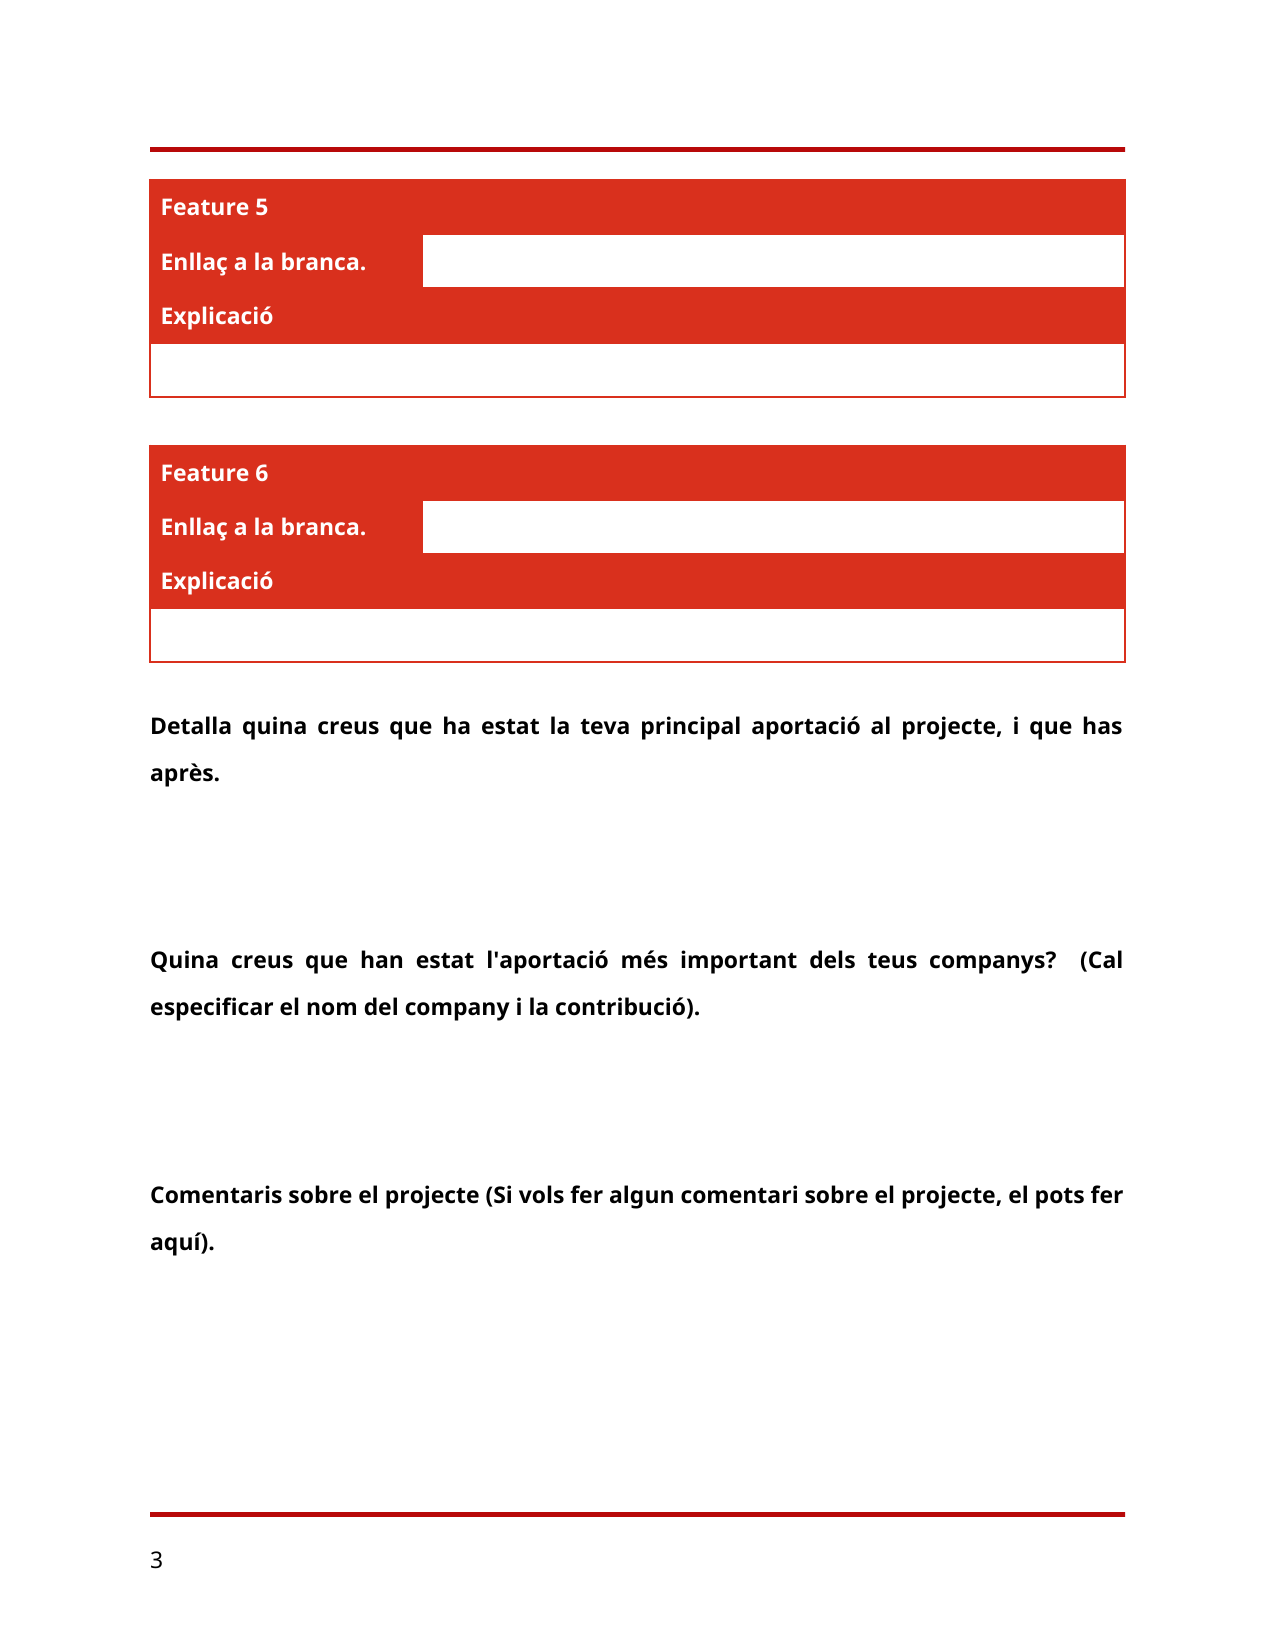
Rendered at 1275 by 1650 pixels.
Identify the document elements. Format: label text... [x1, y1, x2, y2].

table_cell [423, 501, 1124, 553]
table_cell [151, 344, 1124, 396]
table_cell [423, 235, 1124, 287]
table_header Feature 5 [151, 181, 1124, 233]
picture [150, 1512, 1125, 1517]
table_cell Enllaç a la branca. [151, 501, 421, 553]
picture [150, 147, 1125, 152]
text Quina creus que han estat l'aportació més important dels teus companys? (Cal especificar el nom del company i la contribució). [150, 944, 1125, 1023]
text Detalla quina creus que ha estat la teva principal aportació al projecte, i que has après. [150, 710, 1125, 788]
table_cell [151, 609, 1124, 661]
table_header Feature 6 [151, 447, 1124, 499]
table_cell Explicació [151, 555, 1124, 607]
table_cell Explicació [151, 289, 1124, 341]
text Comentaris sobre el projecte (Si vols fer algun comentari sobre el projecte, el pots fer aquí). [150, 1179, 1125, 1257]
table_cell Enllaç a la branca. [151, 235, 421, 287]
